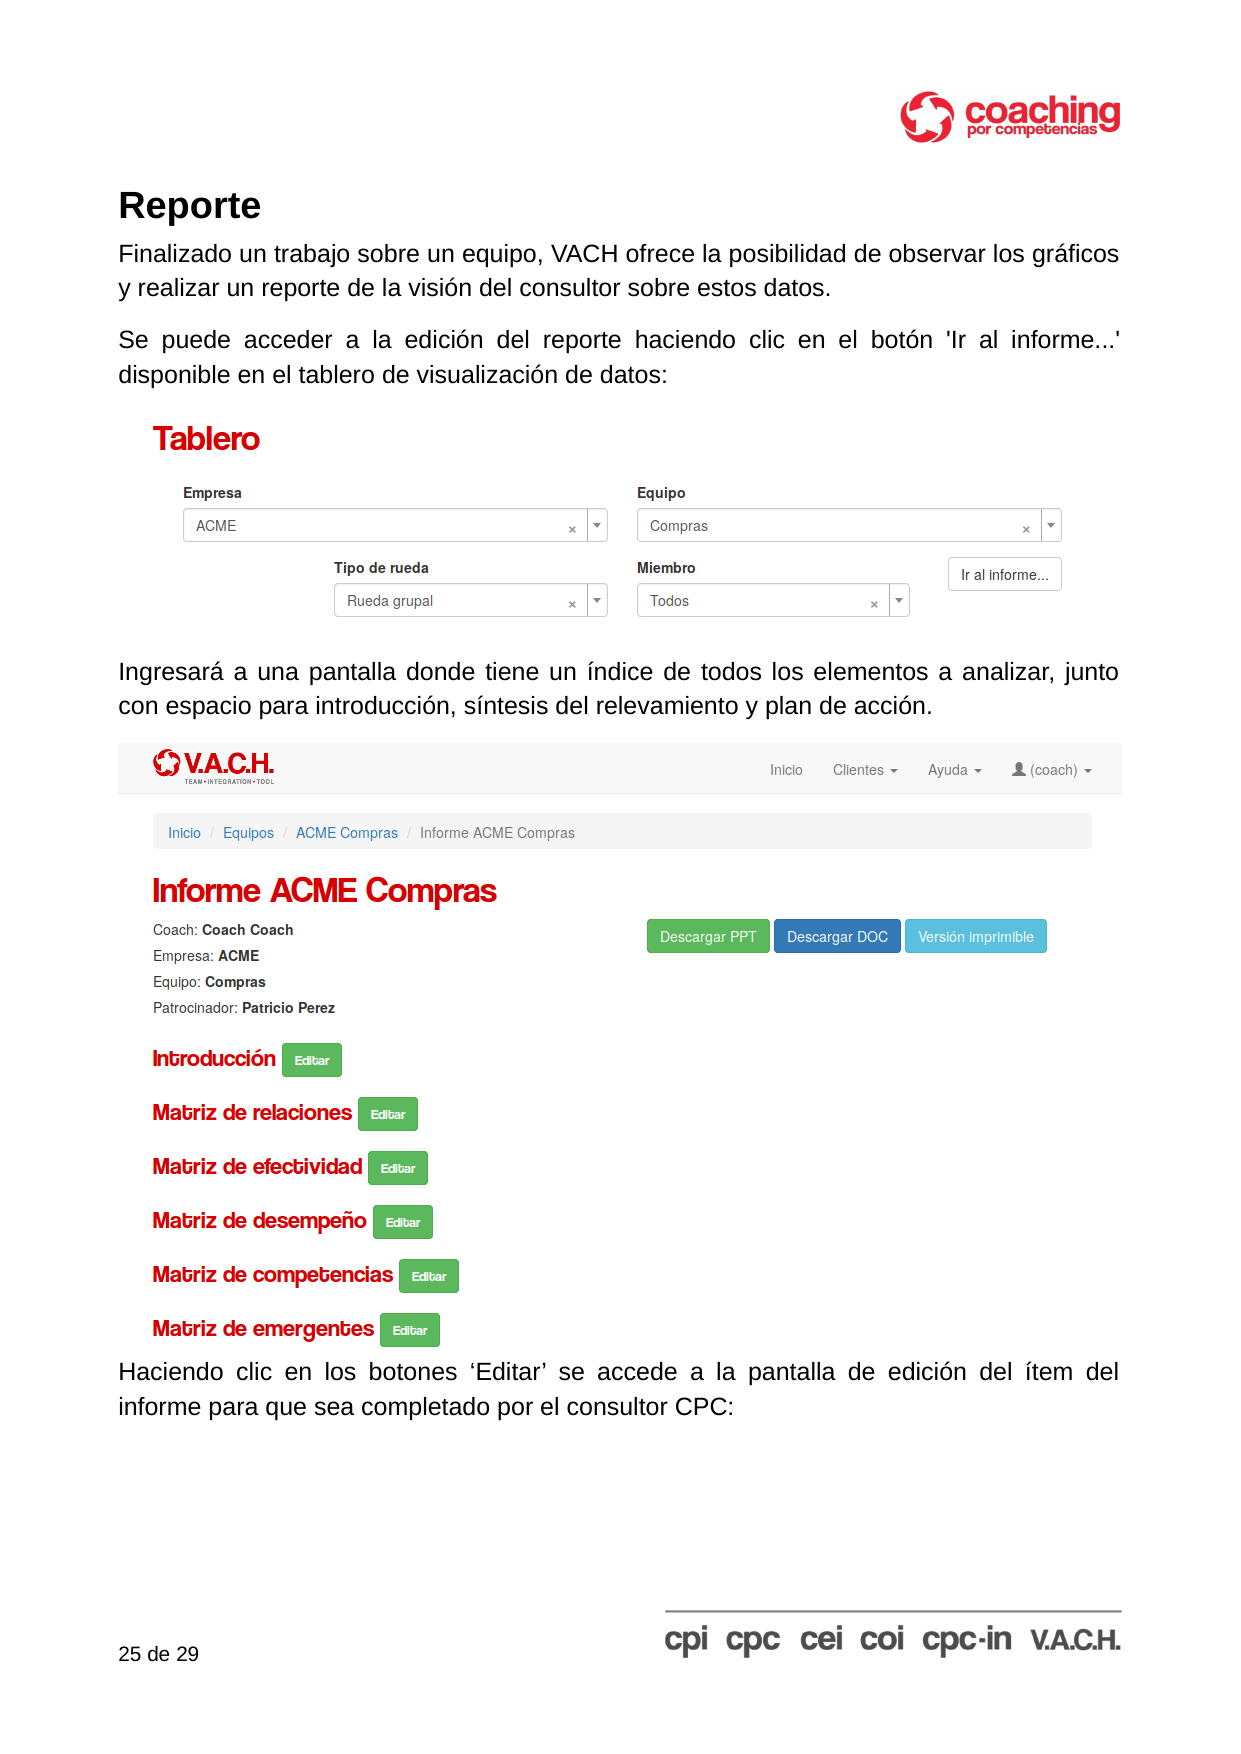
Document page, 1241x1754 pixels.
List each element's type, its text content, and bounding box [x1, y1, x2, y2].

picture [897, 88, 1123, 146]
text Finalizado un trabajo sobre un equipo, VACH ofrece la posibilidad de observar los gráficos y realizar un reporte de la visión del consultor sobre estos datos. [118, 239, 1122, 302]
picture [118, 743, 1123, 1352]
picture [118, 412, 1123, 634]
text Se puede acceder a la edición del reporte haciendo clic en el botón 'Ir al informe...' disponible en el tablero de visualización de datos: [118, 325, 1122, 389]
text Ingresará a una pantalla donde tiene un índice de todos los elementos a analizar, junto con espacio para introducción, síntesis del relevamiento y plan de acción. [118, 657, 1122, 720]
text Haciendo clic en los botones ‘Editar’ se accede a la pantalla de edición del ítem del informe para que sea completado por el consultor CPC: [118, 1352, 1122, 1421]
subtitle Reporte [118, 183, 1122, 226]
picture [661, 1609, 1123, 1661]
